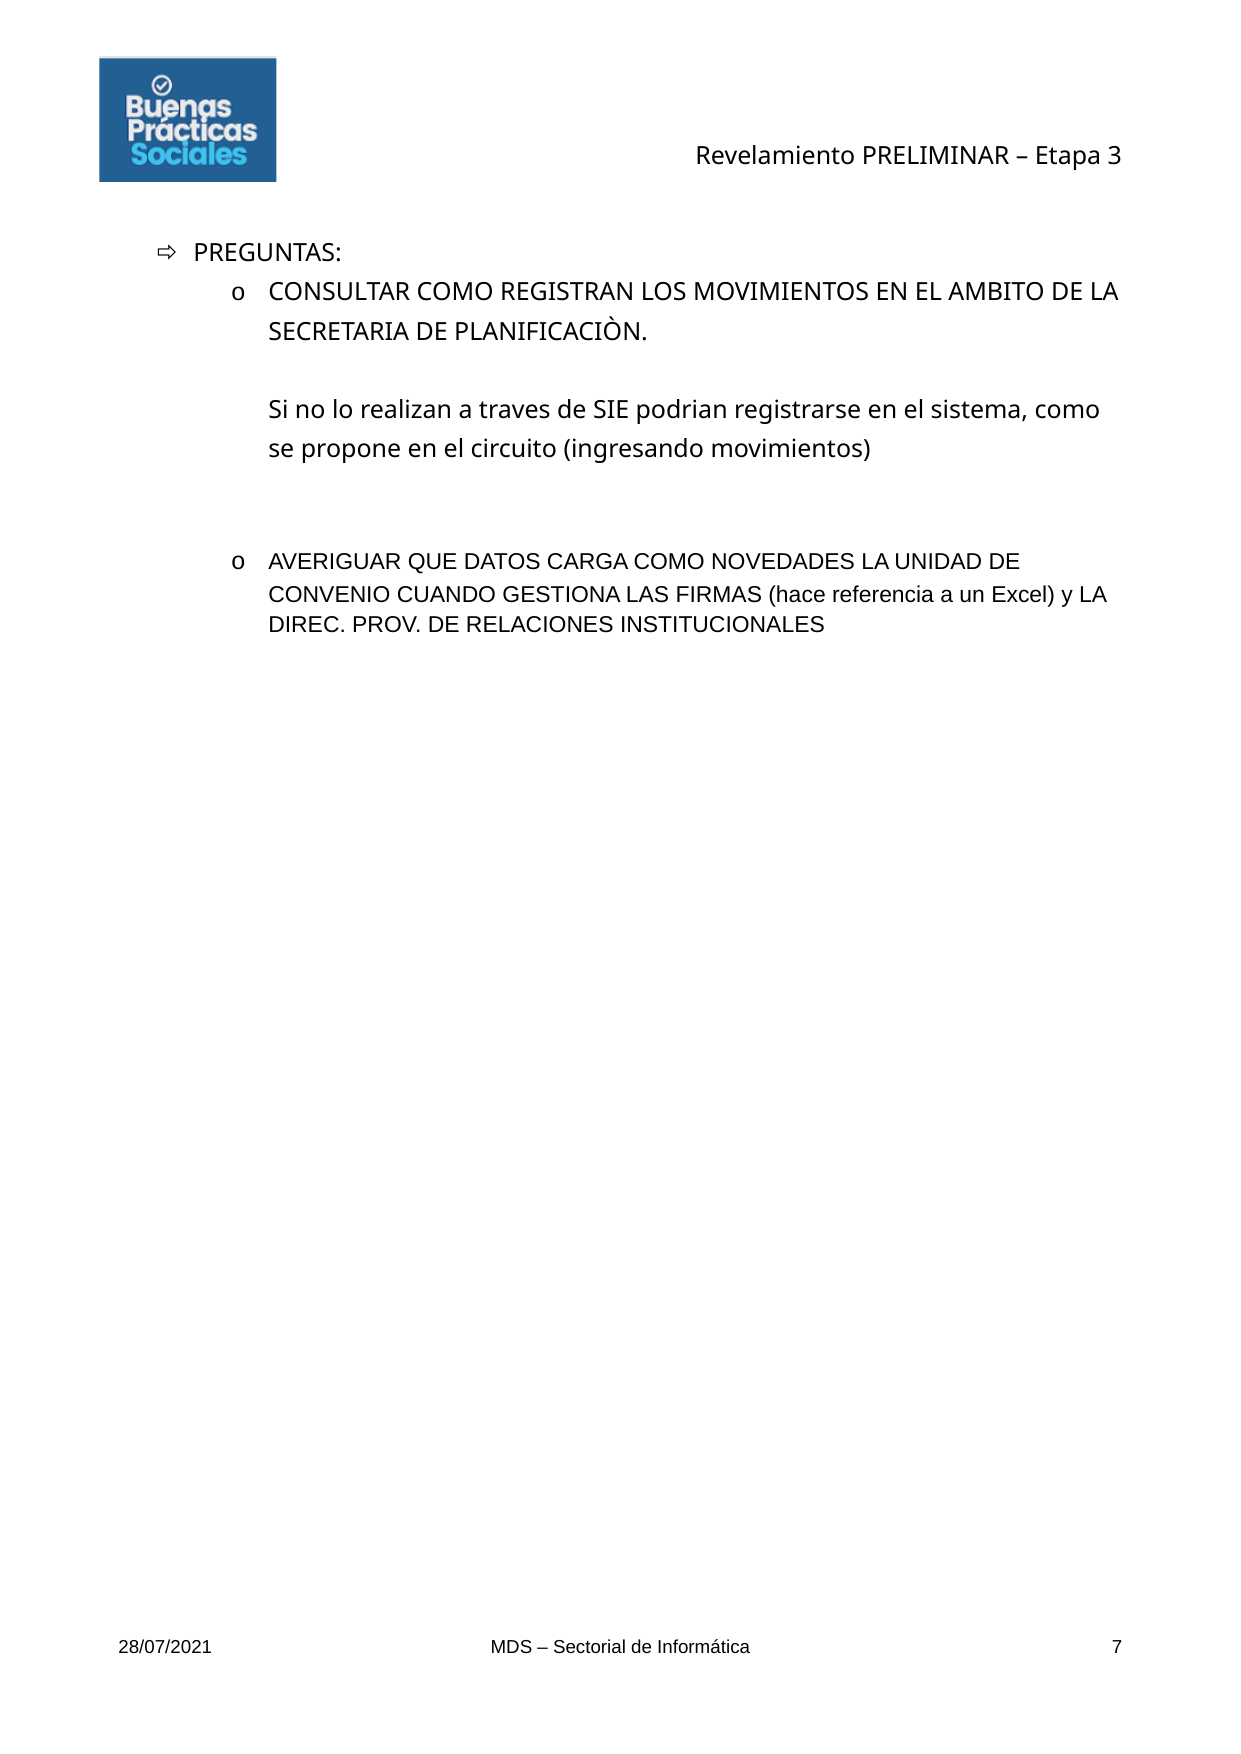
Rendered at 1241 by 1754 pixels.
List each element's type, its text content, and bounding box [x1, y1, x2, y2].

list Si no lo realizan a traves de SIE podrian registrarse en el sistema, como se propone en el circuito (ingresando movimientos) [231, 392, 1122, 465]
list AVERIGUAR QUE DATOS CARGA COMO NOVEDADES LA UNIDAD DE CONVENIO CUANDO GESTIONA LAS FIRMAS (hace referencia a un Excel) y LA DIREC. PROV. DE RELACIONES INSTITUCIONALES [231, 548, 1122, 638]
list PREGUNTAS: [156, 235, 1122, 269]
list CONSULTAR COMO REGISTRAN LOS MOVIMIENTOS EN EL AMBITO DE LA SECRETARIA DE PLANIFICACIÒN. [231, 274, 1122, 347]
